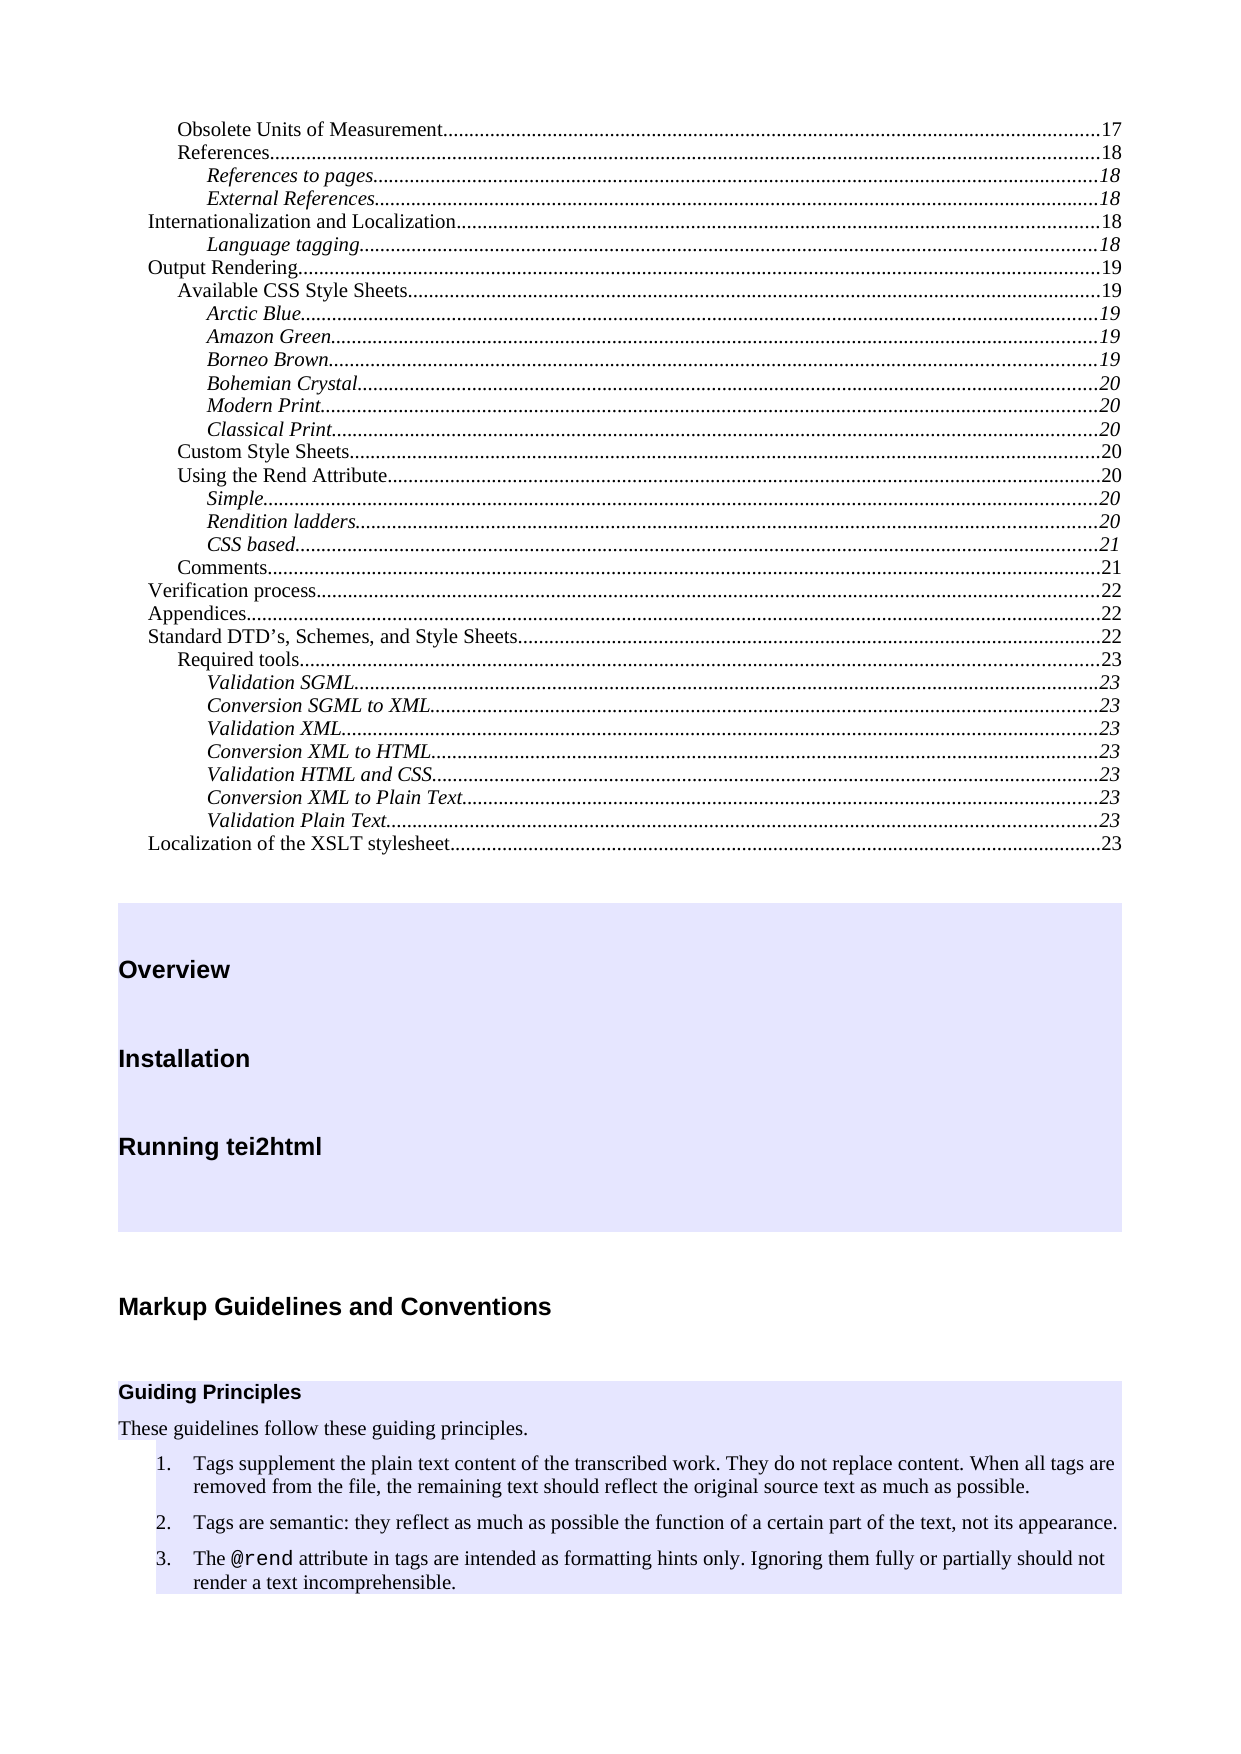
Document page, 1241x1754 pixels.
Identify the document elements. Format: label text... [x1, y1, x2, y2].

text Obsolete Units of Measurement 17 [177, 118, 1122, 141]
text Simple 20 [207, 486, 1122, 509]
text Amazon Green 19 [207, 325, 1122, 348]
text External References 18 [207, 187, 1122, 210]
text Validation Plain Text 23 [207, 809, 1122, 832]
subtitle Overview [118, 956, 1122, 984]
text Conversion SGML to XML 23 [207, 694, 1122, 717]
subtitle Markup Guidelines and Conventions [118, 1292, 1122, 1321]
text Bohemian Crystal 20 [207, 371, 1122, 394]
text Validation XML 23 [207, 717, 1122, 740]
text Internationalization and Localization 18 [148, 210, 1122, 233]
text Classical Print 20 [207, 417, 1122, 440]
text References to pages 18 [207, 164, 1122, 187]
text Localization of the XSLT stylesheet 23 [148, 832, 1122, 855]
text Using the Rend Attribute 20 [177, 463, 1122, 486]
text CSS based 21 [207, 532, 1122, 556]
subtitle Guiding Principles [118, 1381, 1122, 1404]
text Modern Print 20 [207, 394, 1122, 417]
text Comments 21 [177, 556, 1122, 578]
text Verification process 22 [148, 578, 1122, 602]
subtitle Installation [118, 1044, 1122, 1072]
list Tags supplement the plain text content of the transcribed work. They do not replace content. When all tags are removed from the file, the remaining text should reflect the original source text as much as possible. [156, 1452, 1122, 1498]
text Conversion XML to Plain Text 23 [207, 786, 1122, 809]
text Standard DTD’s, Schemes, and Style Sheets 22 [148, 624, 1122, 648]
list The @rend attribute in tags are intended as formatting hints only. Ignoring them fully or partially should not render a text incomprehensible. [156, 1546, 1122, 1594]
text Output Rendering 19 [148, 256, 1122, 279]
text These guidelines follow these guiding principles. [118, 1417, 1122, 1440]
text References 18 [177, 141, 1122, 164]
text Borneo Brown 19 [207, 348, 1122, 371]
text Conversion XML to HTML 23 [207, 740, 1122, 763]
text Arctic Blue 19 [207, 302, 1122, 325]
text Available CSS Style Sheets 19 [177, 279, 1122, 302]
text Required tools 23 [177, 648, 1122, 671]
subtitle Running tei2html [118, 1133, 1122, 1161]
text Custom Style Sheets 20 [177, 440, 1122, 463]
text Language tagging 18 [207, 233, 1122, 256]
text Validation HTML and CSS 23 [207, 763, 1122, 786]
list Tags are semantic: they reflect as much as possible the function of a certain part of the text, not its appearance. [156, 1511, 1122, 1534]
text Rendition ladders 20 [207, 509, 1122, 532]
text Validation SGML 23 [207, 671, 1122, 694]
text Appendices 22 [148, 602, 1122, 624]
